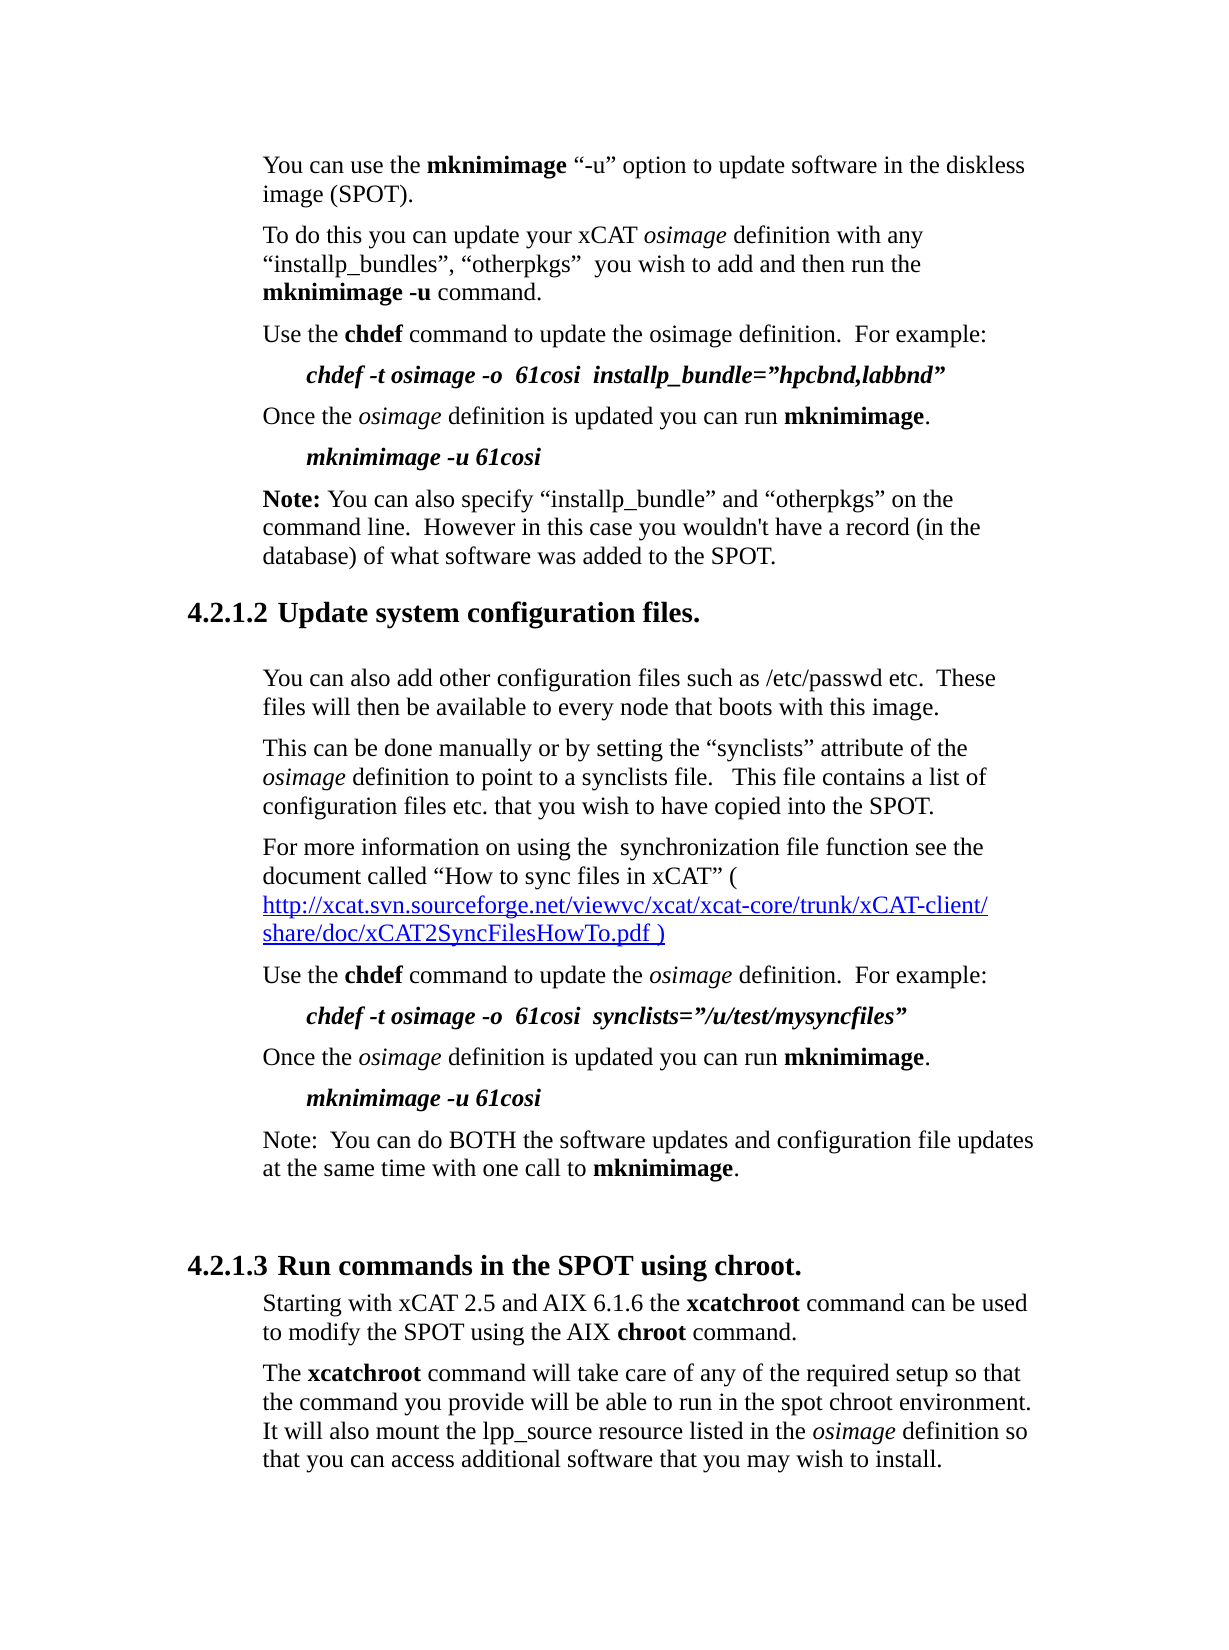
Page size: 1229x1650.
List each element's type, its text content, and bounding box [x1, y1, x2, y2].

subtitle Run commands in the SPOT using chroot. [187, 1248, 1041, 1282]
text Note: You can also specify “installp_bundle” and “otherpkgs” on the command line. However in this case you wouldn't have a record (in the database) of what software was added to the SPOT. [262, 484, 1041, 570]
subtitle Update system configuration files. [187, 595, 1041, 628]
text This can be done manually or by setting the “synclists” attribute of the osimage definition to point to a synclists file. This file contains a list of configuration files etc. that you wish to have copied into the SPOT. [262, 733, 1041, 820]
text For more information on using the synchronization file function see the document called “How to sync files in xCAT” ( http://xcat.svn.sourceforge.net/viewvc/xcat/xcat-core/trunk/xCAT-client/share/doc/xCAT2SyncFilesHowTo.pdf ) [262, 832, 1041, 947]
text Once the osimage definition is updated you can run mknimimage. [262, 1042, 1041, 1071]
text You can also add other configuration files such as /etc/passwd etc. These files will then be available to every node that boots with this image. [262, 663, 1041, 721]
text To do this you can update your xCAT osimage definition with any “installp_bundles”, “otherpkgs” you wish to add and then run the mknimimage -u command. [262, 220, 1041, 306]
text mknimimage -u 61cosi [262, 442, 1041, 471]
text chdef -t osimage -o 61cosi installp_bundle=”hpcbnd,labbnd” [262, 360, 1041, 389]
text Use the chdef command to update the osimage definition. For example: [262, 319, 1041, 347]
text Note: You can do BOTH the software updates and configuration file updates at the same time with one call to mknimimage. [262, 1125, 1041, 1182]
text Once the osimage definition is updated you can run mknimimage. [262, 401, 1041, 430]
text chdef -t osimage -o 61cosi synclists=”/u/test/mysyncfiles” [262, 1001, 1041, 1030]
text You can use the mknimimage “-u” option to update software in the diskless image (SPOT). [262, 150, 1041, 207]
text Starting with xCAT 2.5 and AIX 6.1.6 the xcatchroot command can be used to modify the SPOT using the AIX chroot command. [262, 1288, 1041, 1346]
text Use the chdef command to update the osimage definition. For example: [262, 960, 1041, 988]
text The xcatchroot command will take care of any of the required setup so that the command you provide will be able to run in the spot chroot environment. It will also mount the lpp_source resource listed in the osimage definition so that you can access additional software that you may wish to install. [262, 1358, 1041, 1473]
text mknimimage -u 61cosi [262, 1083, 1041, 1112]
